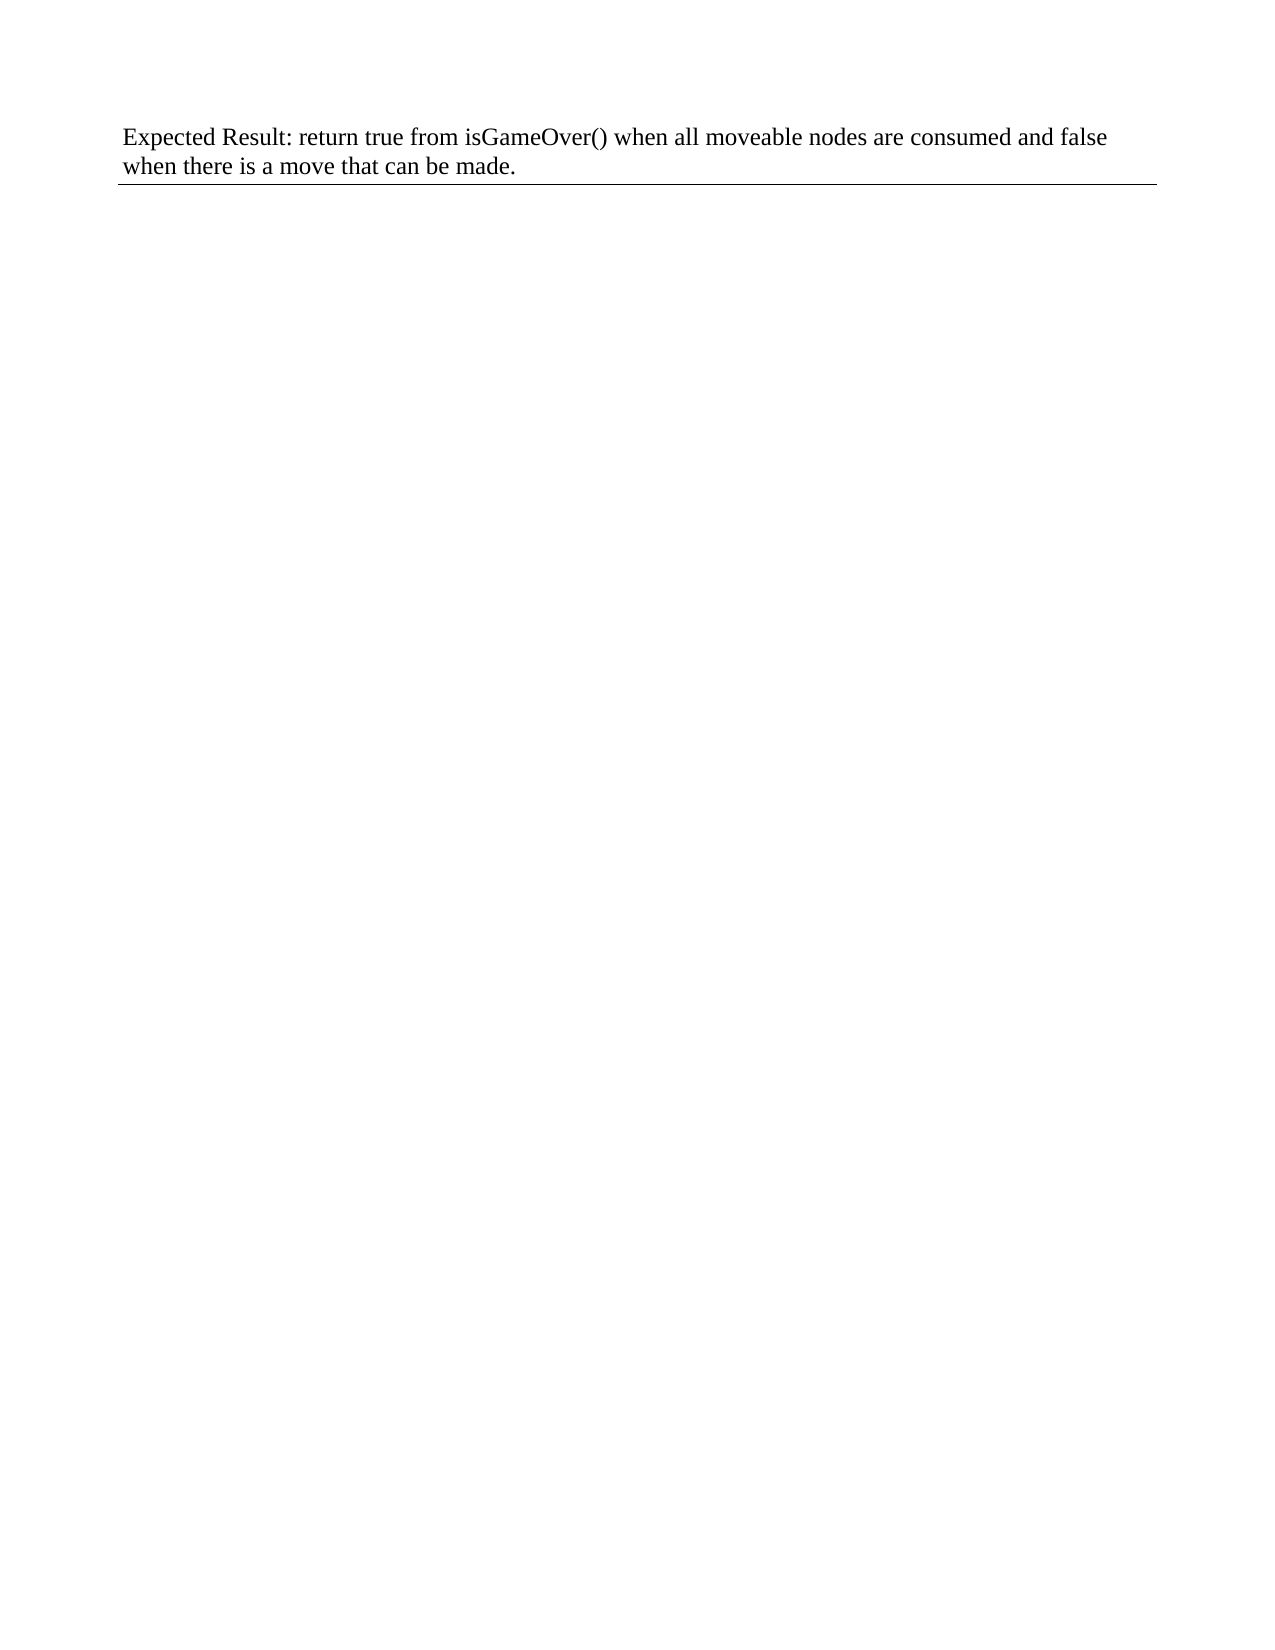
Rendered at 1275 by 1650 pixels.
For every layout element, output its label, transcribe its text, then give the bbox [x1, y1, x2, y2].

text Expected Result: return true from isGameOver() when all moveable nodes are consumed and false when there is a move that can be made. [118, 118, 1157, 184]
